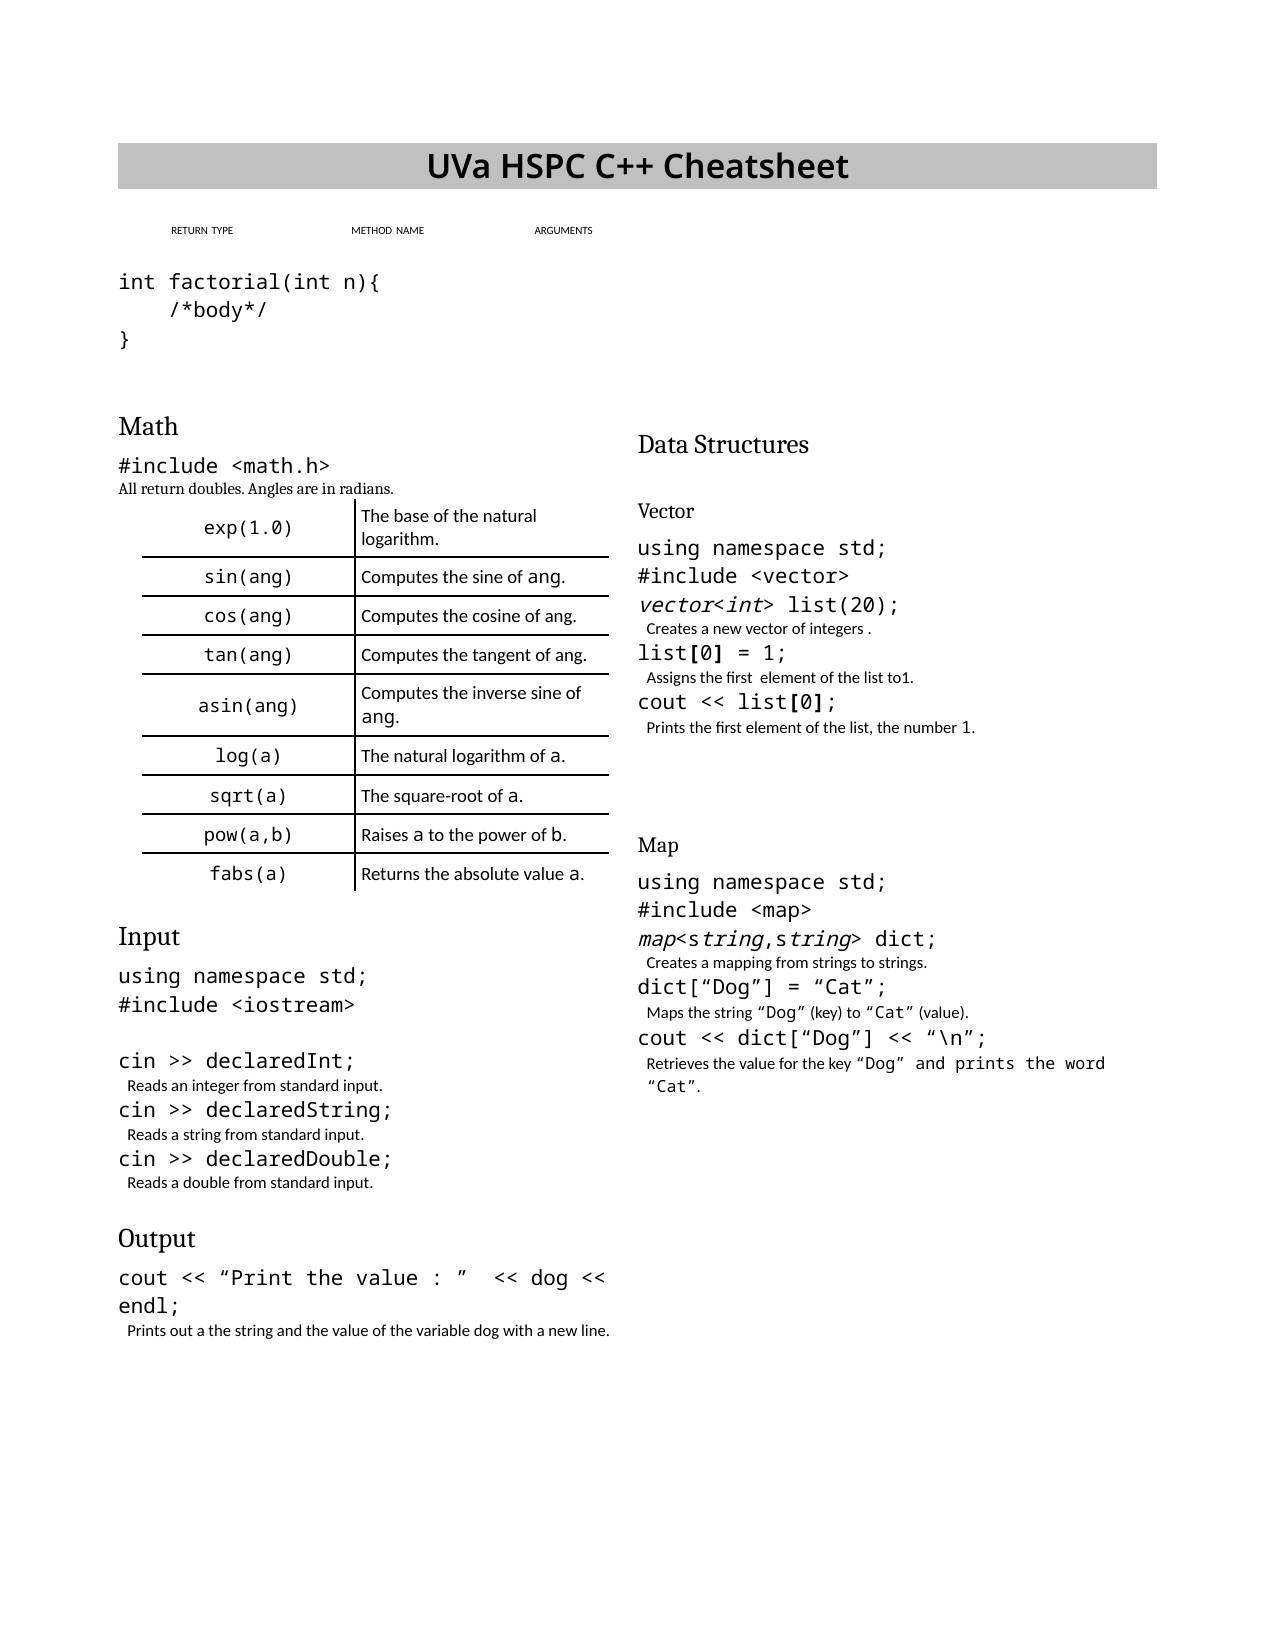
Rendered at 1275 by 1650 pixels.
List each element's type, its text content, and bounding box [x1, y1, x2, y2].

table_cell method name [286, 218, 489, 239]
table_cell Reads a double from standard input. [118, 1173, 637, 1193]
table_header cin >> declaredInt; [118, 1047, 637, 1075]
table_cell Prints the first element of the list, the number 1. [638, 716, 1157, 738]
table_cell Computes the cosine of ang. [356, 597, 609, 634]
subtitle All return doubles. Angles are in radians. [118, 479, 637, 498]
subtitle Map [637, 833, 1157, 858]
table_cell Creates a mapping from strings to strings. [638, 952, 1157, 972]
text using namespace std; [118, 961, 637, 990]
table_header map<string,string> dict; [638, 924, 1157, 952]
table_cell Reads a string from standard input. [118, 1124, 637, 1144]
table_cell Computes the sine of ang. [356, 558, 609, 595]
text #include <map> [637, 895, 1157, 924]
table_cell pow(a,b) [142, 815, 354, 852]
table_cell Assigns the first element of the list to1. [638, 667, 1157, 687]
text using namespace std; [637, 533, 1157, 561]
table_cell dict[“Dog”] = “Cat”; [638, 973, 1157, 1001]
table_cell arguments [489, 218, 637, 239]
table_cell cos(ang) [142, 597, 354, 634]
table_cell Reads an integer from standard input. [118, 1075, 637, 1095]
table_cell fabs(a) [142, 854, 354, 891]
table_cell cin >> declaredString; [118, 1095, 637, 1124]
table_cell return type [118, 218, 286, 239]
text #include <iostream> [118, 990, 637, 1018]
table_cell cin >> declaredDouble; [118, 1144, 637, 1173]
table_header exp(1.0) [142, 499, 354, 556]
table_cell tan(ang) [142, 636, 354, 673]
table_cell list[0] = 1; [638, 639, 1157, 667]
text #include <math.h> [118, 451, 637, 479]
table_cell sqrt(a) [142, 776, 354, 813]
table_cell Maps the string “Dog” (key) to “Cat” (value). [638, 1001, 1157, 1023]
text /*body*/ [118, 296, 637, 324]
table_cell cout << list[0]; [638, 687, 1157, 716]
table_cell Returns the absolute value a. [356, 854, 609, 891]
table_cell log(a) [142, 737, 354, 774]
text } [118, 324, 637, 352]
subtitle Output [118, 1223, 637, 1254]
text using namespace std; [637, 867, 1157, 895]
subtitle Vector [637, 499, 1157, 524]
table_cell The square-root of a. [356, 776, 609, 813]
table_header The base of the natural logarithm. [356, 499, 609, 556]
subtitle Data Structures [637, 429, 1157, 460]
table_cell Prints out a the string and the value of the variable dog with a new line. [118, 1320, 637, 1340]
table_cell Raises a to the power of b. [356, 815, 609, 852]
subtitle Math [118, 411, 637, 442]
table_cell sin(ang) [142, 558, 354, 595]
table_cell Creates a new vector of integers . [638, 618, 1157, 638]
table_header vector<int> list(20); [638, 590, 1157, 618]
table_cell Computes the tangent of ang. [356, 636, 609, 673]
table_cell asin(ang) [142, 675, 354, 735]
subtitle Input [118, 921, 637, 952]
table_cell cout << dict[“Dog”] << “\n”; [638, 1024, 1157, 1052]
table_header cout << “Print the value : ” << dog << endl; [118, 1263, 637, 1320]
table_cell Computes the inverse sine of ang. [356, 675, 609, 735]
table_cell The natural logarithm of a. [356, 737, 609, 774]
text #include <vector> [637, 561, 1157, 590]
text int factorial(int n){ [118, 267, 637, 296]
table_cell Retrieves the value for the key “Dog” and prints the word “Cat”. [638, 1052, 1157, 1097]
